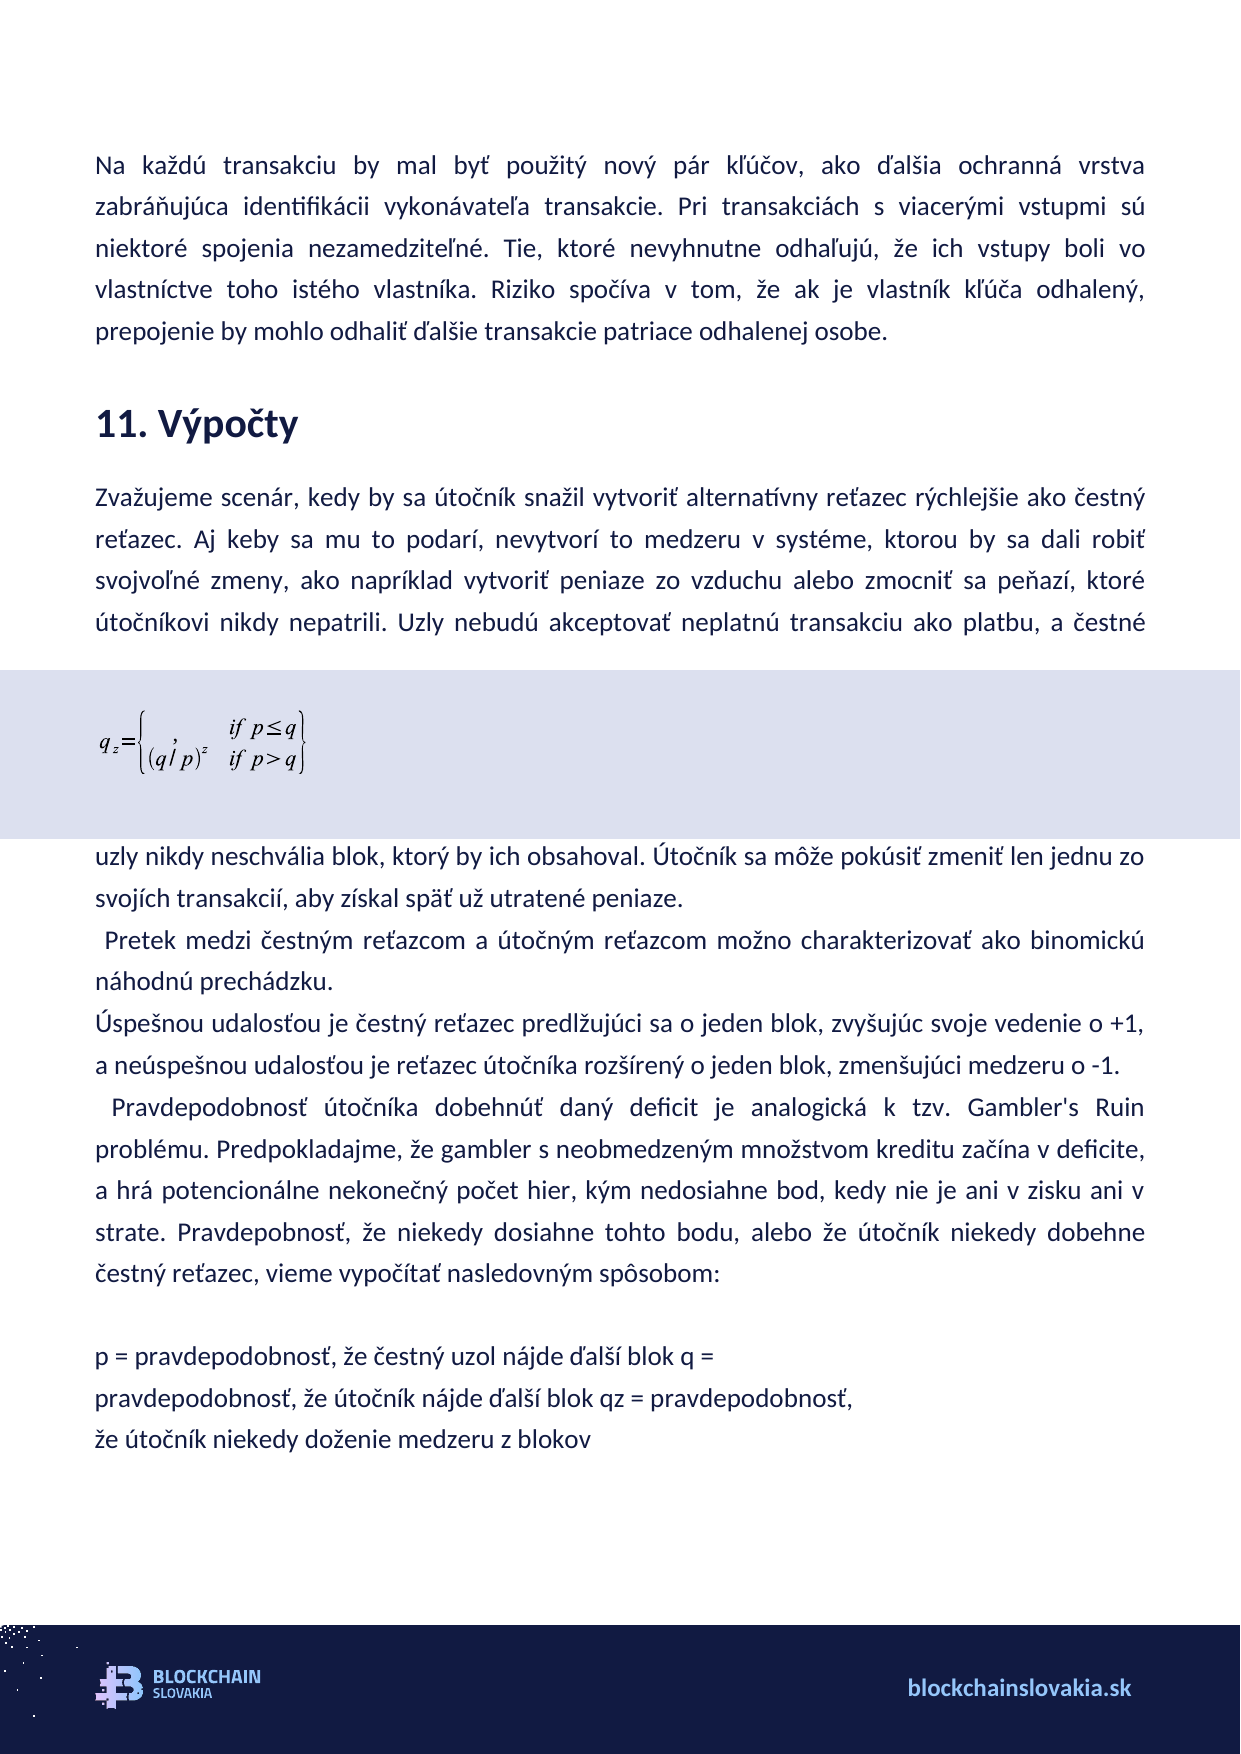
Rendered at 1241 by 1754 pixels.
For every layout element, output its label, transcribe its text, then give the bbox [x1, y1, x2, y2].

text Pretek medzi čestným reťazcom a útočným reťazcom možno charakterizovať ako binomickú náhodnú prechádzku. [95, 923, 1147, 997]
text p = pravdepodobnosť, že čestný uzol nájde ďalší blok q = pravdepodobnosť, že útočník nájde ďalší blok qz = pravdepodobnosť, že útočník niekedy doženie medzeru z blokov [94, 1339, 865, 1456]
subtitle 11. Výpočty [95, 397, 1148, 448]
text Na každú transakciu by mal byť použitý nový pár kľúčov, ako ďalšia ochranná vrstva zabráňujúca identifikácii vykonávateľa transakcie. Pri transakciách s viacerými vstupmi sú niektoré spojenia nezamedziteľné. Tie, ktoré nevyhnutne odhaľujú, že ich vstupy boli vo vlastníctve toho istého vlastníka. Riziko spočíva v tom, že ak je vlastník kľúča odhalený, prepojenie by mohlo odhaliť ďalšie transakcie patriace odhalenej osobe. [95, 148, 1147, 347]
text Zvažujeme scenár, kedy by sa útočník snažil vytvoriť alternatívny reťazec rýchlejšie ako čestný reťazec. Aj keby sa mu to podarí, nevytvorí to medzeru v systéme, ktorou by sa dali robiť svojvoľné zmeny, ako napríklad vytvoriť peniaze zo vzduchu alebo zmocniť sa peňazí, ktoré útočníkovi nikdy nepatrili. Uzly nebudú akceptovať neplatnú transakciu ako platbu, a čestné [95, 480, 1147, 670]
text Pravdepodobnosť útočníka dobehnúť daný deficit je analogická k tzv. Gambler's Ruin problému. Predpokladajme, že gambler s neobmedzeným množstvom kreditu začína v deficite, a hrá potencionálne nekonečný počet hier, kým nedosiahne bod, kedy nie je ani v zisku ani v strate. Pravdepobnosť, že niekedy dosiahne tohto bodu, alebo že útočník niekedy dobehne čestný reťazec, vieme vypočítať nasledovným spôsobom: [95, 1090, 1147, 1289]
text Úspešnou udalosťou je čestný reťazec predlžujúci sa o jeden blok, zvyšujúc svoje vedenie o +1, a neúspešnou udalosťou je reťazec útočníka rozšírený o jeden blok, zmenšujúci medzeru o -1. [95, 1007, 1147, 1081]
text uzly nikdy neschvália blok, ktorý by ich obsahoval. Útočník sa môže pokúsiť zmeniť len jednu zo svojích transakcií, aby získal späť už utratené peniaze. [95, 839, 1147, 914]
